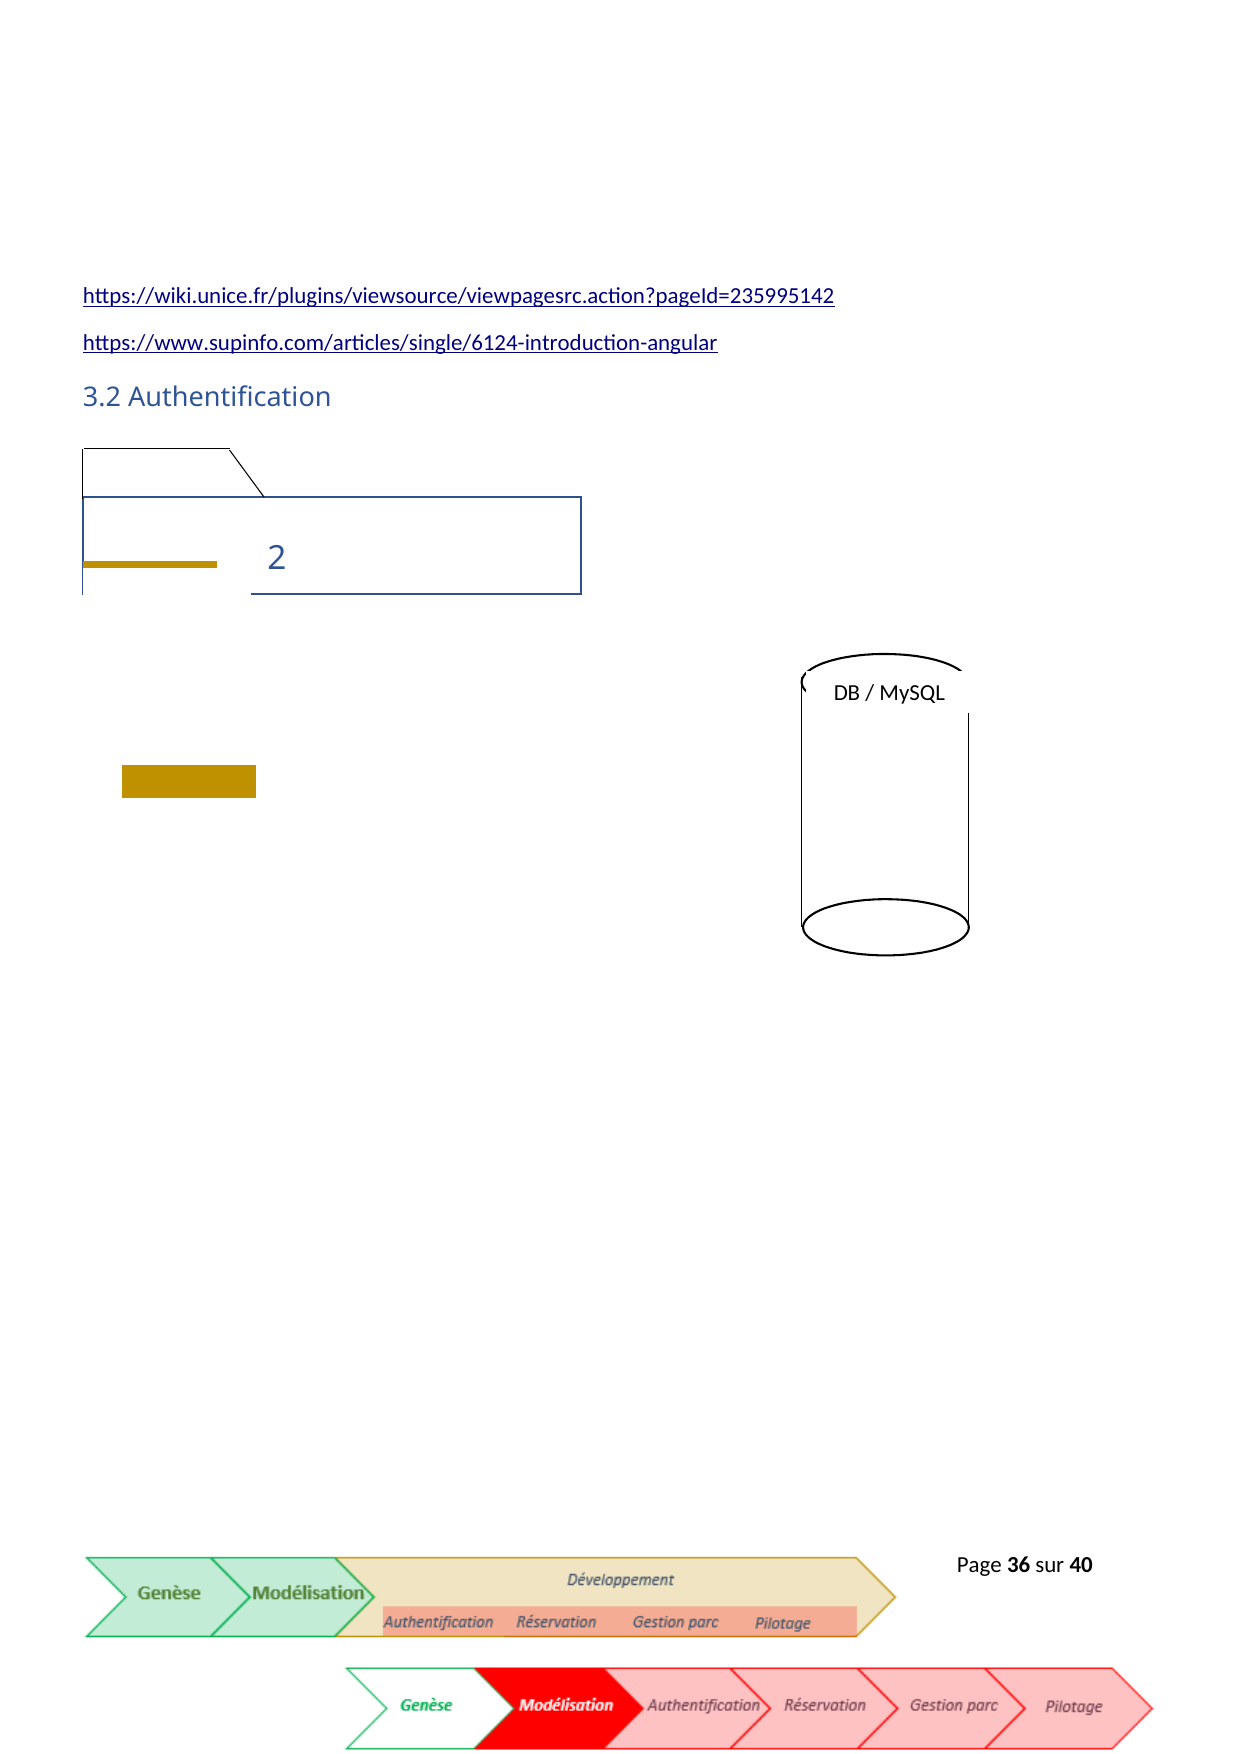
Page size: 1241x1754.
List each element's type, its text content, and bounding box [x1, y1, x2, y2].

text https://www.supinfo.com/articles/single/6124-introduction-angular [83, 328, 1092, 356]
list DB / MySQL [821, 678, 957, 705]
picture [82, 1553, 899, 1643]
text https://wiki.unice.fr/plugins/viewsource/viewpagesrc.action?pageId=235995142 [83, 282, 1092, 309]
picture [339, 1662, 1156, 1754]
list Authentification [98, 576, 236, 597]
subtitle 3.2 Authentification [83, 378, 1092, 415]
